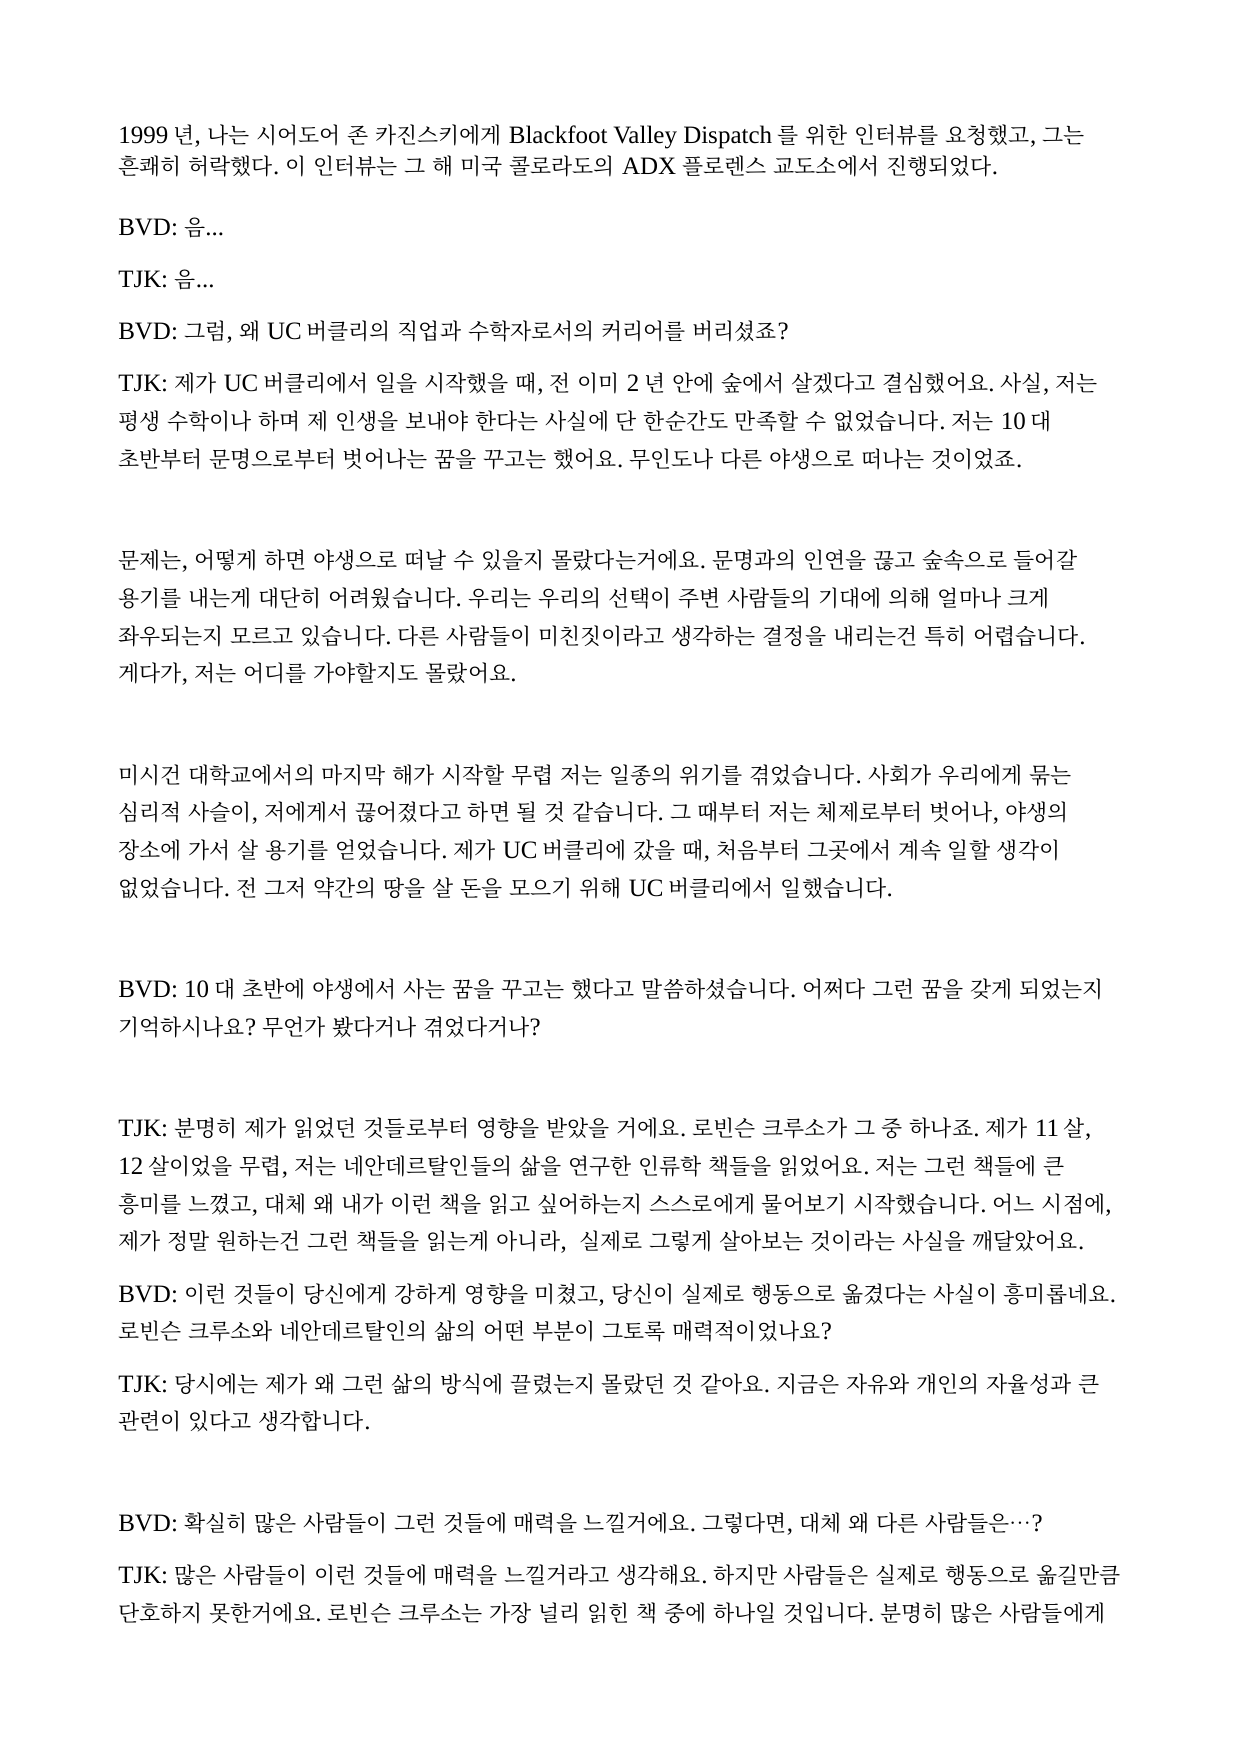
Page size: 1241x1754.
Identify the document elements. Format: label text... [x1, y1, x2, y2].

text TJK: 분명히 제가 읽었던 것들로부터 영향을 받았을 거에요. 로빈슨 크루소가 그 중 하나죠. 제가 11살, 12살이었을 무렵, 저는 네안데르탈인들의 삶을 연구한 인류학 책들을 읽었어요. 저는 그런 책들에 큰 흥미를 느꼈고, 대체 왜 내가 이런 책을 읽고 싶어하는지 스스로에게 물어보기 시작했습니다. 어느 시점에, 제가 정말 원하는건 그런 책들을 읽는게 아니라, 실제로 그렇게 살아보는 것이라는 사실을 깨달았어요. [118, 1111, 1122, 1256]
text TJK: 당시에는 제가 왜 그런 삶의 방식에 끌렸는지 몰랐던 것 같아요. 지금은 자유와 개인의 자율성과 큰 관련이 있다고 생각합니다. [118, 1367, 1122, 1436]
text 1999년, 나는 시어도어 존 카진스키에게 Blackfoot Valley Dispatch를 위한 인터뷰를 요청했고, 그는 흔쾌히 허락했다. 이 인터뷰는 그 해 미국 콜로라도의 ADX 플로렌스 교도소에서 진행되었다. [118, 118, 1122, 181]
text BVD: 이런 것들이 당신에게 강하게 영향을 미쳤고, 당신이 실제로 행동으로 옮겼다는 사실이 흥미롭네요. 로빈슨 크루소와 네안데르탈인의 삶의 어떤 부분이 그토록 매력적이었나요? [118, 1277, 1122, 1346]
text 문제는, 어떻게 하면 야생으로 떠날 수 있을지 몰랐다는거에요. 문명과의 인연을 끊고 숲속으로 들어갈 용기를 내는게 대단히 어려웠습니다. 우리는 우리의 선택이 주변 사람들의 기대에 의해 얼마나 크게 좌우되는지 모르고 있습니다. 다른 사람들이 미친짓이라고 생각하는 결정을 내리는건 특히 어렵습니다. 게다가, 저는 어디를 가야할지도 몰랐어요. [118, 543, 1122, 688]
text BVD: 확실히 많은 사람들이 그런 것들에 매력을 느낄거에요. 그렇다면, 대체 왜 다른 사람들은…? [118, 1506, 1122, 1537]
text BVD: 10대 초반에 야생에서 사는 꿈을 꾸고는 했다고 말씀하셨습니다. 어쩌다 그런 꿈을 갖게 되었는지 기억하시나요? 무언가 봤다거나 겪었다거나? [118, 972, 1122, 1042]
text BVD: 그럼, 왜 UC버클리의 직업과 수학자로서의 커리어를 버리셨죠? [118, 314, 1122, 346]
text TJK: 많은 사람들이 이런 것들에 매력을 느낄거라고 생각해요. 하지만 사람들은 실제로 행동으로 옮길만큼 단호하지 못한거에요. 로빈슨 크루소는 가장 널리 읽힌 책 중에 하나일 것입니다. 분명히 많은 사람들에게 [118, 1558, 1122, 1627]
text BVD: 음... [118, 210, 1122, 241]
text TJK: 음... [118, 262, 1122, 293]
text TJK: 제가 UC버클리에서 일을 시작했을 때, 전 이미 2년 안에 숲에서 살겠다고 결심했어요. 사실, 저는 평생 수학이나 하며 제 인생을 보내야 한다는 사실에 단 한순간도 만족할 수 없었습니다. 저는 10대 초반부터 문명으로부터 벗어나는 꿈을 꾸고는 했어요. 무인도나 다른 야생으로 떠나는 것이었죠. [118, 367, 1122, 473]
text 미시건 대학교에서의 마지막 해가 시작할 무렵 저는 일종의 위기를 겪었습니다. 사회가 우리에게 묶는 심리적 사슬이, 저에게서 끊어졌다고 하면 될 것 같습니다. 그 때부터 저는 체제로부터 벗어나, 야생의 장소에 가서 살 용기를 얻었습니다. 제가 UC버클리에 갔을 때, 처음부터 그곳에서 계속 일할 생각이 없었습니다. 전 그저 약간의 땅을 살 돈을 모으기 위해 UC버클리에서 일했습니다. [118, 758, 1122, 902]
